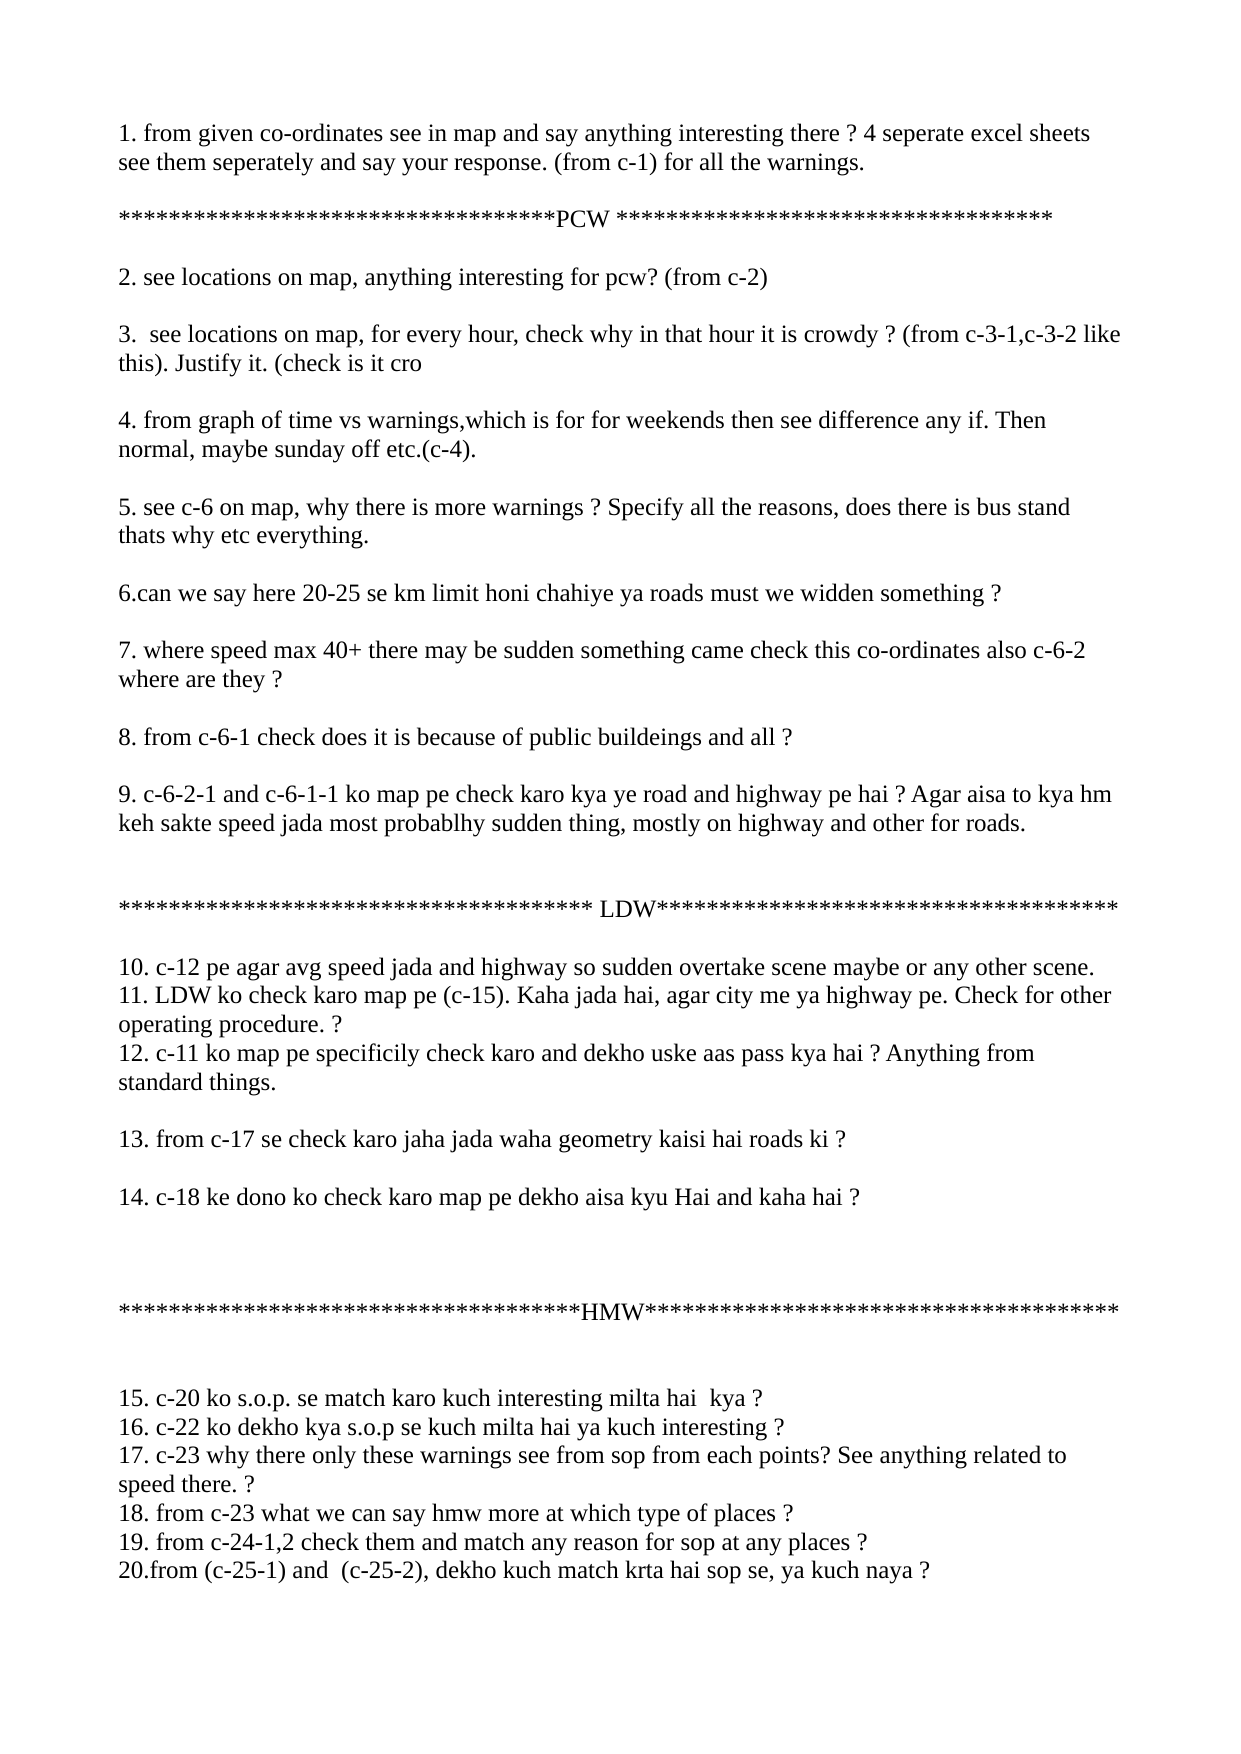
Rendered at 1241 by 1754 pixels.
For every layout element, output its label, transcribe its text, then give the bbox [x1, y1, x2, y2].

text 8. from c-6-1 check does it is because of public buildeings and all ? [118, 722, 1122, 751]
text 7. where speed max 40+ there may be sudden something came check this co-ordinates also c-6-2 where are they ? [118, 636, 1122, 693]
text ***********************************PCW *********************************** [118, 204, 1122, 233]
text 11. LDW ko check karo map pe (c-15). Kaha jada hai, agar city me ya highway pe. Check for other operating procedure. ? [118, 981, 1122, 1038]
text ************************************** LDW************************************* [118, 894, 1122, 923]
text 17. c-23 why there only these warnings see from sop from each points? See anything related to speed there. ? [118, 1441, 1122, 1498]
text 14. c-18 ke dono ko check karo map pe dekho aisa kyu Hai and kaha hai ? [118, 1182, 1122, 1211]
text 9. c-6-2-1 and c-6-1-1 ko map pe check karo kya ye road and highway pe hai ? Agar aisa to kya hm keh sakte speed jada most probablhy sudden thing, mostly on highway and other for roads. [118, 779, 1122, 837]
text 5. see c-6 on map, why there is more warnings ? Specify all the reasons, does there is bus stand thats why etc everything. [118, 492, 1122, 549]
text 10. c-12 pe agar avg speed jada and highway so sudden overtake scene maybe or any other scene. [118, 952, 1122, 981]
text 4. from graph of time vs warnings,which is for for weekends then see difference any if. Then normal, maybe sunday off etc.(c-4). [118, 406, 1122, 463]
text 1. from given co-ordinates see in map and say anything interesting there ? 4 seperate excel sheets see them seperately and say your response. (from c-1) for all the warnings. [118, 118, 1122, 176]
text 2. see locations on map, anything interesting for pcw? (from c-2) [118, 262, 1122, 291]
text 13. from c-17 se check karo jaha jada waha geometry kaisi hai roads ki ? [118, 1124, 1122, 1153]
text 6.can we say here 20-25 se km limit honi chahiye ya roads must we widden something ? [118, 578, 1122, 607]
text 12. c-11 ko map pe specificily check karo and dekho uske aas pass kya hai ? Anything from standard things. [118, 1038, 1122, 1096]
text 18. from c-23 what we can say hmw more at which type of places ? [118, 1498, 1122, 1527]
text 20.from (c-25-1) and (c-25-2), dekho kuch match krta hai sop se, ya kuch naya ? [118, 1556, 1122, 1584]
text 15. c-20 ko s.o.p. se match karo kuch interesting milta hai kya ? [118, 1383, 1122, 1412]
text 19. from c-24-1,2 check them and match any reason for sop at any places ? [118, 1527, 1122, 1556]
text 3. see locations on map, for every hour, check why in that hour it is crowdy ? (from c-3-1,c-3-2 like this). Justify it. (check is it cro [118, 319, 1122, 377]
text 16. c-22 ko dekho kya s.o.p se kuch milta hai ya kuch interesting ? [118, 1412, 1122, 1441]
text *************************************HMW************************************** [118, 1297, 1122, 1326]
